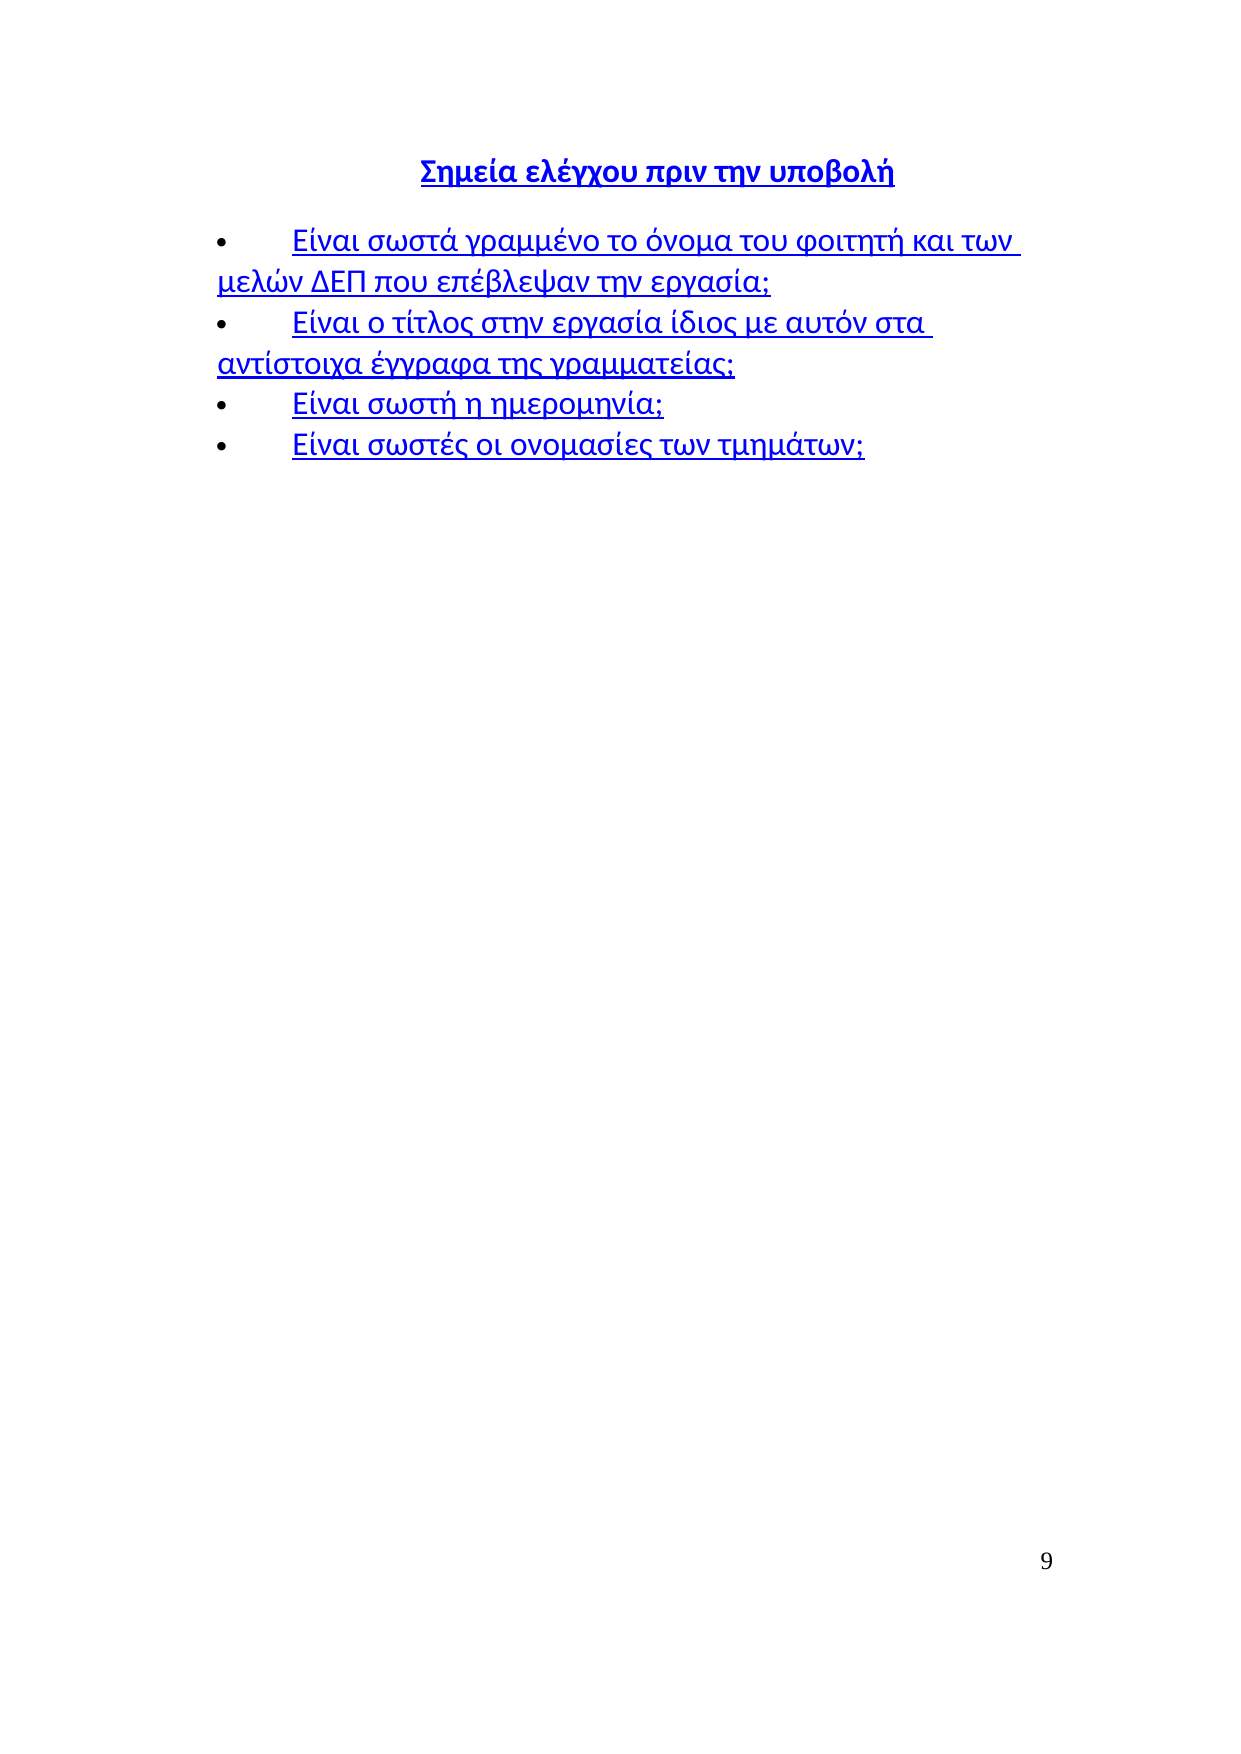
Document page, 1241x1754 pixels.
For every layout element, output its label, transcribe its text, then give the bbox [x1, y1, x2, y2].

list Είναι ο τίτλος στην εργασία ίδιος με αυτόν στα αντίστοιχα έγγραφα της γραμματείας; [217, 301, 1053, 382]
list Είναι σωστές οι ονομασίες των τμημάτων; [217, 423, 1053, 464]
text Σημεία ελέγχου πριν την υποβολή [262, 150, 1053, 191]
list Είναι σωστά γραμμένο το όνομα του φοιτητή και των μελών ΔΕΠ που επέβλεψαν την εργασία; [217, 219, 1053, 301]
list Είναι σωστή η ημερομηνία; [217, 382, 1053, 423]
